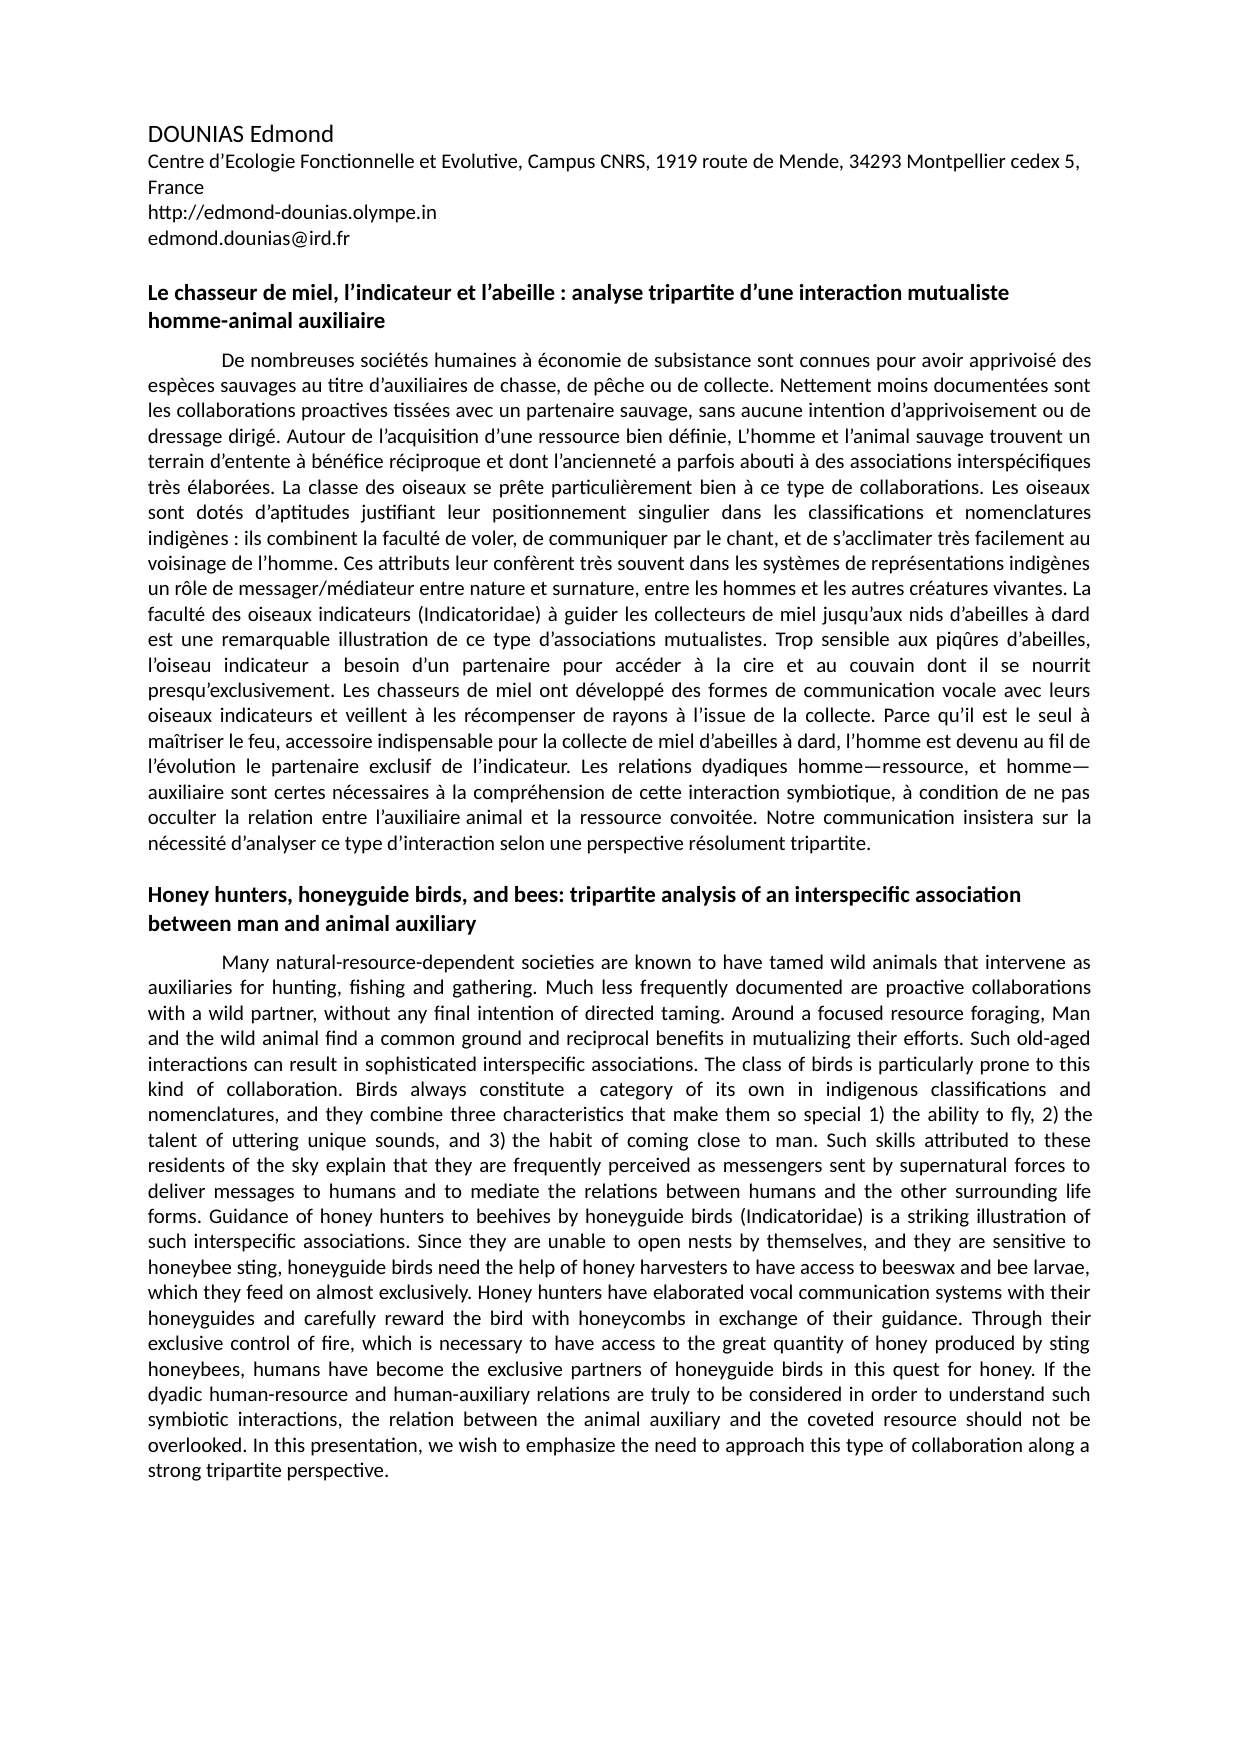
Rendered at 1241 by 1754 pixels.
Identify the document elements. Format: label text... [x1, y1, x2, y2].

text Many natural-resource-dependent societies are known to have tamed wild animals that intervene as auxiliaries for hunting, fishing and gathering. Much less frequently documented are proactive collaborations with a wild partner, without any final intention of directed taming. Around a focused resource foraging, Man and the wild animal find a common ground and reciprocal benefits in mutualizing their efforts. Such old-aged interactions can result in sophisticated interspecific associations. The class of birds is particularly prone to this kind of collaboration. Birds always constitute a category of its own in indigenous classifications and nomenclatures, and they combine three characteristics that make them so special 1) the ability to fly, 2) the talent of uttering unique sounds, and 3) the habit of coming close to man. Such skills attributed to these residents of the sky explain that they are frequently perceived as messengers sent by supernatural forces to deliver messages to humans and to mediate the relations between humans and the other surrounding life forms. Guidance of honey hunters to beehives by honeyguide birds (Indicatoridae) is a striking illustration of such interspecific associations. Since they are unable to open nests by themselves, and they are sensitive to honeybee sting, honeyguide birds need the help of honey harvesters to have access to beeswax and bee larvae, which they feed on almost exclusively. Honey hunters have elaborated vocal communication systems with their honeyguides and carefully reward the bird with honeycombs in exchange of their guidance. Through their exclusive control of fire, which is necessary to have access to the great quantity of honey produced by sting honeybees, humans have become the exclusive partners of honeyguide birds in this quest for honey. If the dyadic human-resource and human-auxiliary relations are truly to be considered in order to understand such symbiotic interactions, the relation between the animal auxiliary and the coveted resource should not be overlooked. In this presentation, we wish to emphasize the need to approach this type of collaboration along a strong tripartite perspective. [148, 949, 1092, 1483]
text Le chasseur de miel, l’indicateur et l’abeille : analyse tripartite d’une interaction mutualiste homme-animal auxiliaire [148, 278, 1092, 334]
list http://edmond-dounias.olympe.in [148, 199, 1092, 225]
text edmond.dounias@ird.fr [148, 225, 1092, 250]
text De nombreuses sociétés humaines à économie de subsistance sont connues pour avoir apprivoisé des espèces sauvages au titre d’auxiliaires de chasse, de pêche ou de collecte. Nettement moins documentées sont les collaborations proactives tissées avec un partenaire sauvage, sans aucune intention d’apprivoisement ou de dressage dirigé. Autour de l’acquisition d’une ressource bien définie, L’homme et l’animal sauvage trouvent un terrain d’entente à bénéfice réciproque et dont l’ancienneté a parfois abouti à des associations interspécifiques très élaborées. La classe des oiseaux se prête particulièrement bien à ce type de collaborations. Les oiseaux sont dotés d’aptitudes justifiant leur positionnement singulier dans les classifications et nomenclatures indigènes : ils combinent la faculté de voler, de communiquer par le chant, et de s’acclimater très facilement au voisinage de l’homme. Ces attributs leur confèrent très souvent dans les systèmes de représentations indigènes un rôle de messager/médiateur entre nature et surnature, entre les hommes et les autres créatures vivantes. La faculté des oiseaux indicateurs (Indicatoridae) à guider les collecteurs de miel jusqu’aux nids d’abeilles à dard est une remarquable illustration de ce type d’associations mutualistes. Trop sensible aux piqûres d’abeilles, l’oiseau indicateur a besoin d’un partenaire pour accéder à la cire et au couvain dont il se nourrit presqu’exclusivement. Les chasseurs de miel ont développé des formes de communication vocale avec leurs oiseaux indicateurs et veillent à les récompenser de rayons à l’issue de la collecte. Parce qu’il est le seul à maîtriser le feu, accessoire indispensable pour la collecte de miel d’abeilles à dard, l’homme est devenu au fil de l’évolution le partenaire exclusif de l’indicateur. Les relations dyadiques homme—ressource, et homme—auxiliaire sont certes nécessaires à la compréhension de cette interaction symbiotique, à condition de ne pas occulter la relation entre l’auxiliaire animal et la ressource convoitée. Notre communication insistera sur la nécessité d’analyser ce type d’interaction selon une perspective résolument tripartite. [148, 347, 1092, 855]
text Honey hunters, honeyguide birds, and bees: tripartite analysis of an interspecific association between man and animal auxiliary [148, 881, 1092, 937]
text DOUNIAS Edmond [148, 118, 1092, 149]
list Centre d’Ecologie Fonctionnelle et Evolutive, Campus CNRS, 1919 route de Mende, 34293 Montpellier cedex 5, France [148, 149, 1092, 199]
